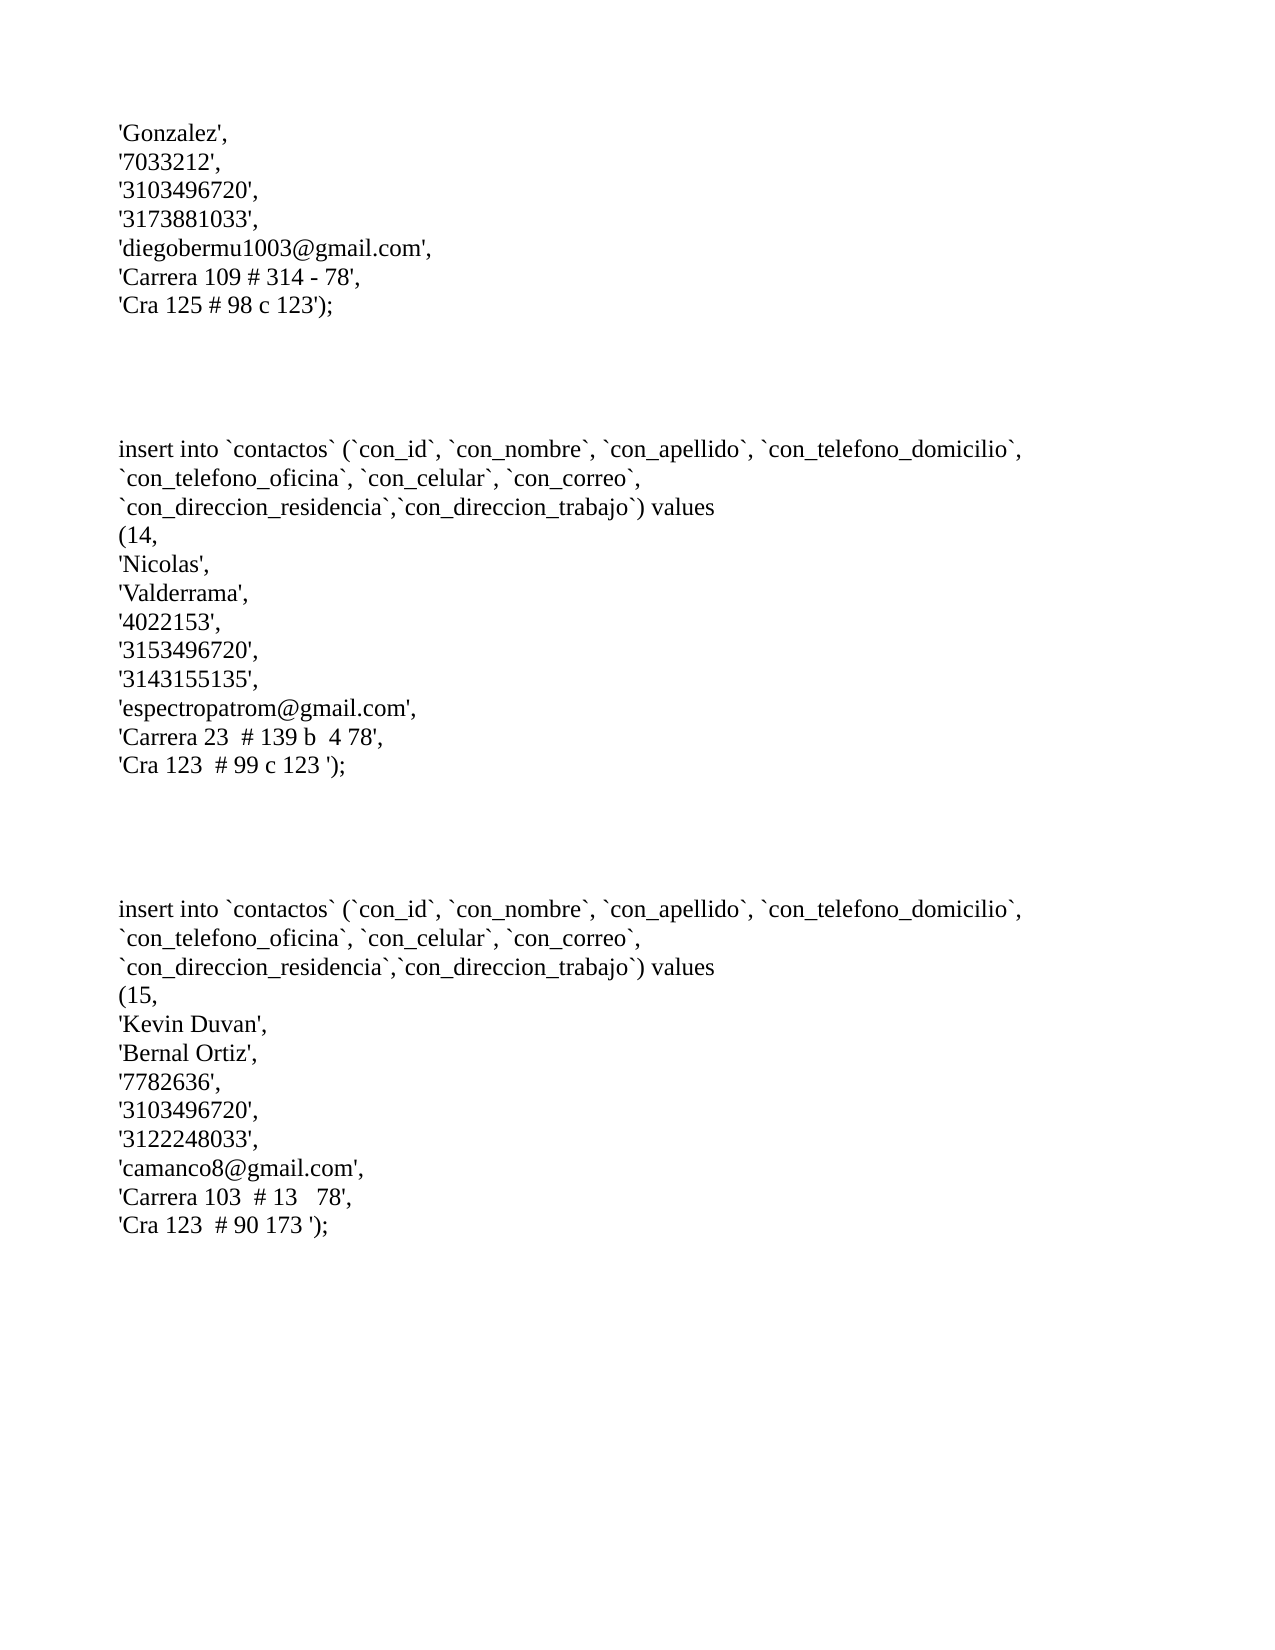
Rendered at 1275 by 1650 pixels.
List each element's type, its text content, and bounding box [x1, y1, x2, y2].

text 'camanco8@gmail.com', [118, 1153, 1157, 1182]
text '3173881033', [118, 204, 1157, 233]
text '3103496720', [118, 176, 1157, 204]
text '7033212', [118, 147, 1157, 176]
text insert into `contactos` (`con_id`, `con_nombre`, `con_apellido`, `con_telefono_domicilio`, [118, 434, 1157, 463]
text 'Gonzalez', [118, 118, 1157, 147]
text 'Kevin Duvan', [118, 1009, 1157, 1038]
text 'diegobermu1003@gmail.com', [118, 233, 1157, 262]
text '3153496720', [118, 636, 1157, 664]
text 'Cra 123 # 99 c 123 '); [118, 751, 1157, 779]
text 'Cra 125 # 98 c 123'); [118, 291, 1157, 319]
text `con_telefono_oficina`, `con_celular`, `con_correo`, `con_direccion_residencia`,`con_direccion_trabajo`) values [118, 463, 1157, 521]
text 'Cra 123 # 90 173 '); [118, 1211, 1157, 1239]
text 'Valderrama', [118, 578, 1157, 607]
text (14, [118, 521, 1157, 549]
text '4022153', [118, 607, 1157, 636]
text 'Carrera 103 # 13 78', [118, 1182, 1157, 1211]
text 'Nicolas', [118, 549, 1157, 578]
text 'Carrera 23 # 139 b 4 78', [118, 722, 1157, 751]
text `con_telefono_oficina`, `con_celular`, `con_correo`, `con_direccion_residencia`,`con_direccion_trabajo`) values [118, 923, 1157, 981]
text '3122248033', [118, 1124, 1157, 1153]
text (15, [118, 981, 1157, 1009]
text 'Carrera 109 # 314 - 78', [118, 262, 1157, 291]
text 'espectropatrom@gmail.com', [118, 693, 1157, 722]
text insert into `contactos` (`con_id`, `con_nombre`, `con_apellido`, `con_telefono_domicilio`, [118, 894, 1157, 923]
text '7782636', [118, 1067, 1157, 1096]
text '3143155135', [118, 664, 1157, 693]
text 'Bernal Ortiz', [118, 1038, 1157, 1067]
text '3103496720', [118, 1096, 1157, 1124]
